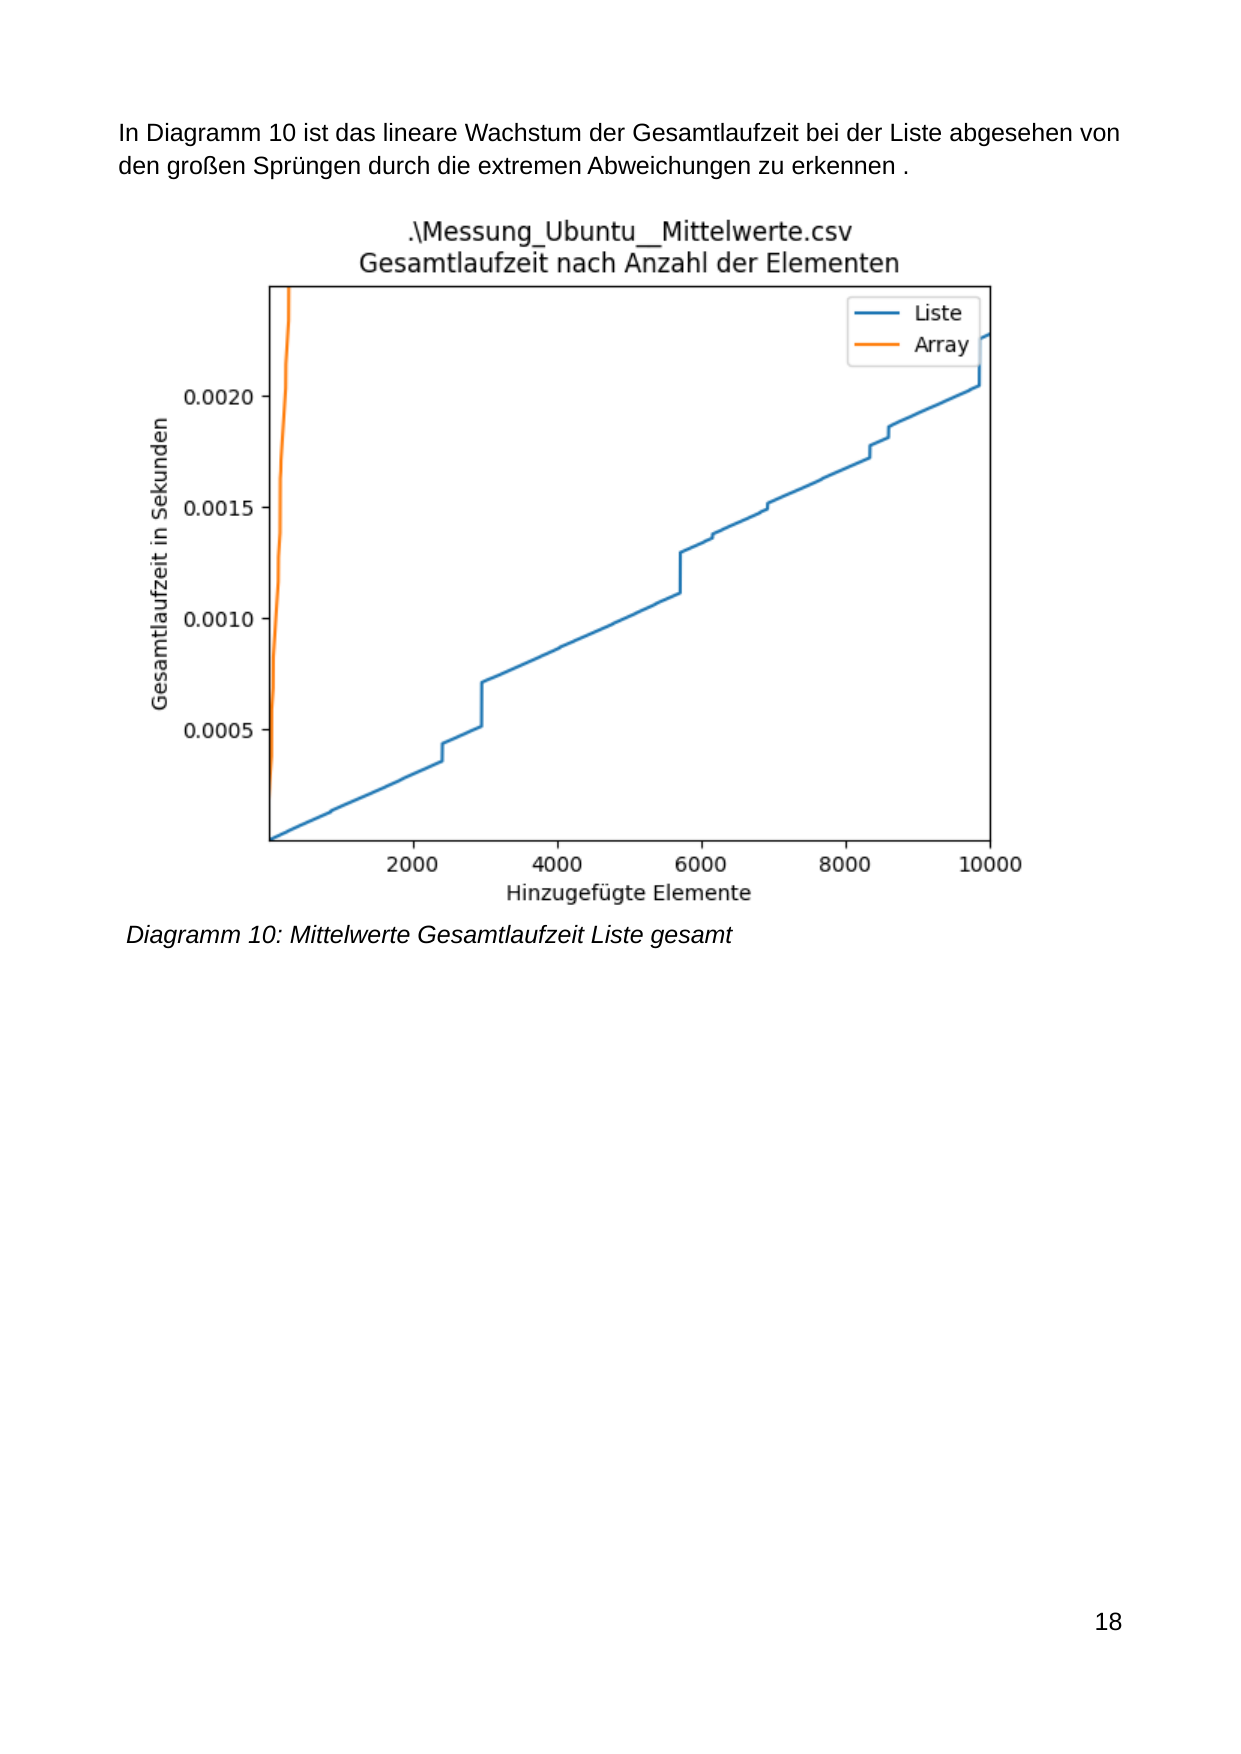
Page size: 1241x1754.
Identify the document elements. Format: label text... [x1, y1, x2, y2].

text Diagramm 10: Mittelwerte Gesamtlaufzeit Liste gesamt [126, 920, 1086, 948]
text In Diagramm 10 ist das lineare Wachstum der Gesamtlaufzeit bei der Liste abgesehen von den großen Sprüngen durch die extremen Abweichungen zu erkennen . [118, 118, 1122, 180]
picture [125, 199, 1086, 920]
